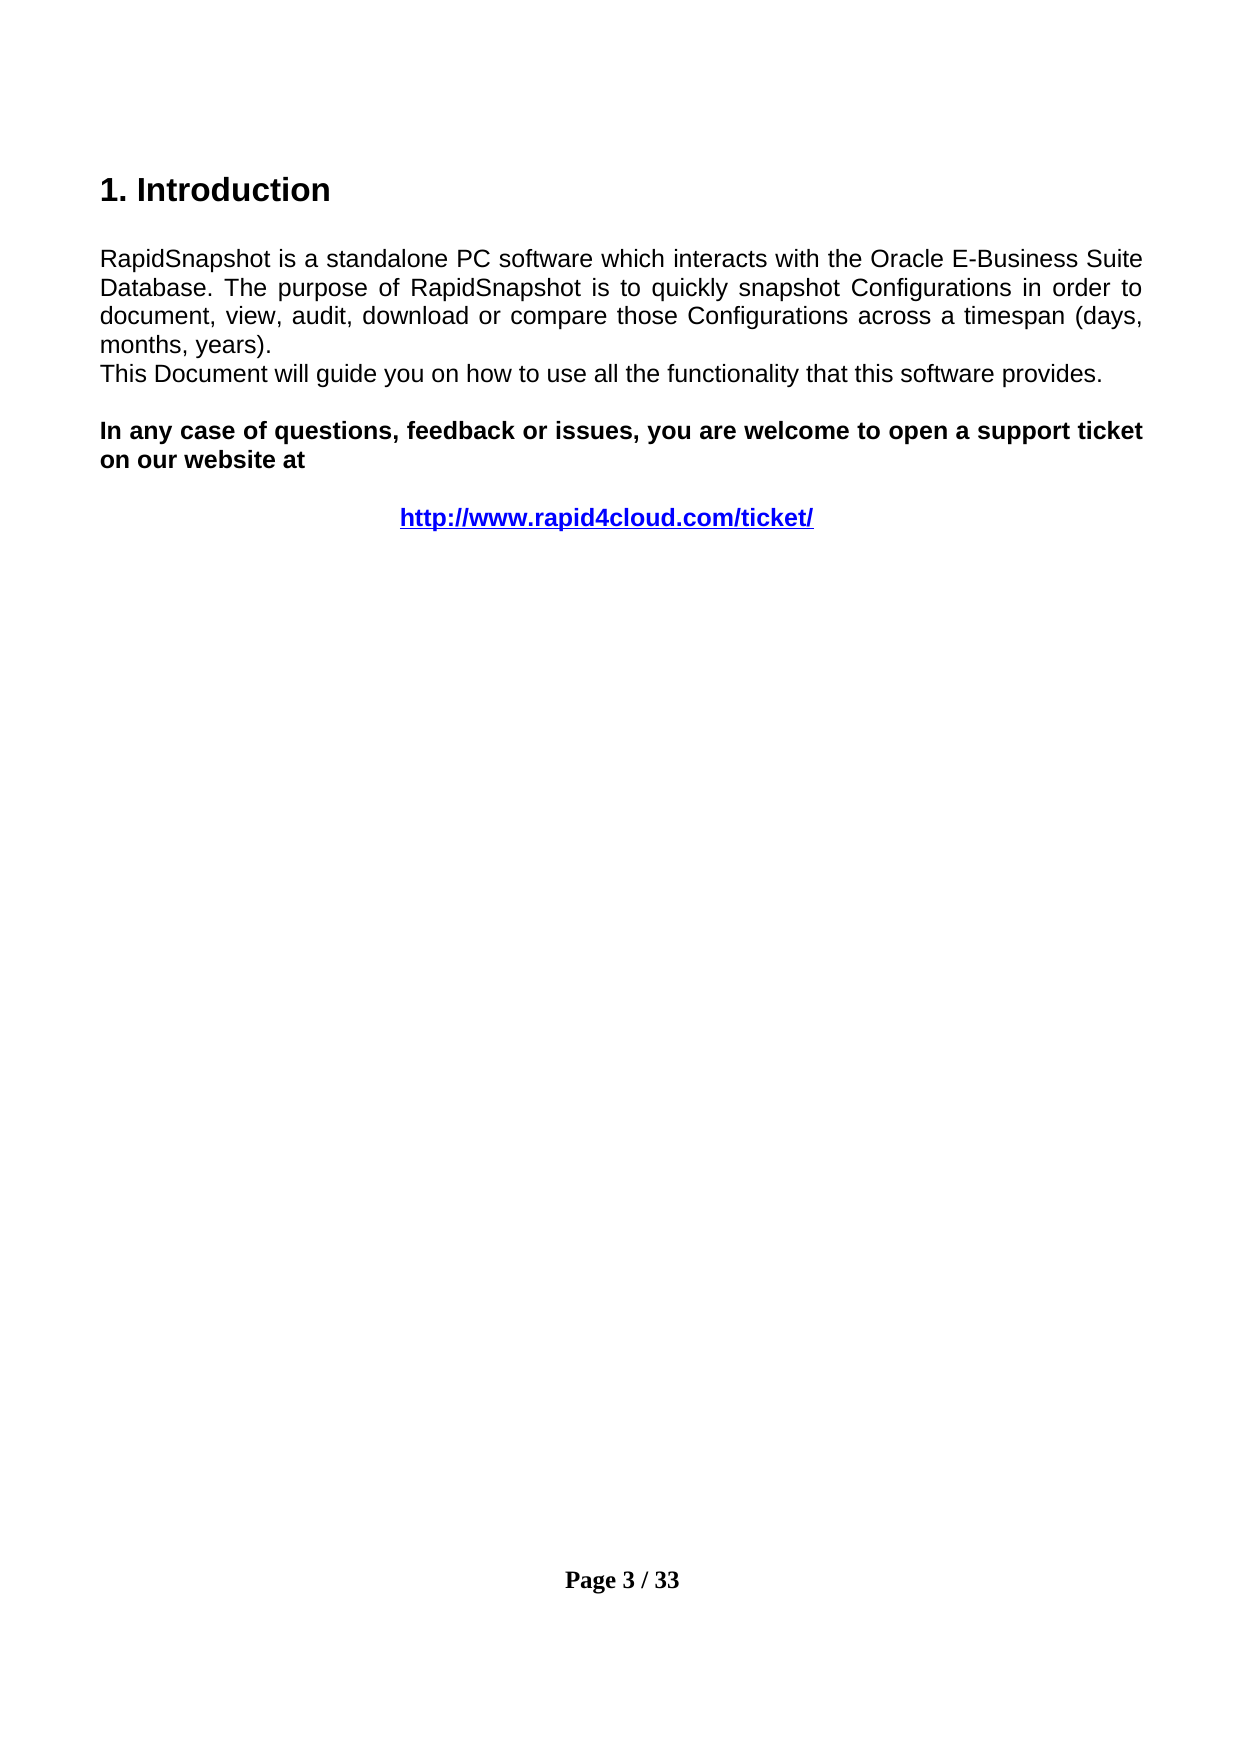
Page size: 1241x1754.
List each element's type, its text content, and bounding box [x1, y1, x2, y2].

subtitle 1. Introduction [99, 170, 1144, 209]
text RapidSnapshot is a standalone PC software which interacts with the Oracle E-Business Suite Database. The purpose of RapidSnapshot is to quickly snapshot Configurations in order to document, view, audit, download or compare those Configurations across a timespan (days, months, years). [99, 244, 1144, 359]
text This Document will guide you on how to use all the functionality that this software provides. [99, 359, 1144, 387]
text In any case of questions, feedback or issues, you are welcome to open a support ticket on our website at [99, 416, 1144, 474]
text http://www.rapid4cloud.com/ticket/ [99, 502, 1144, 531]
